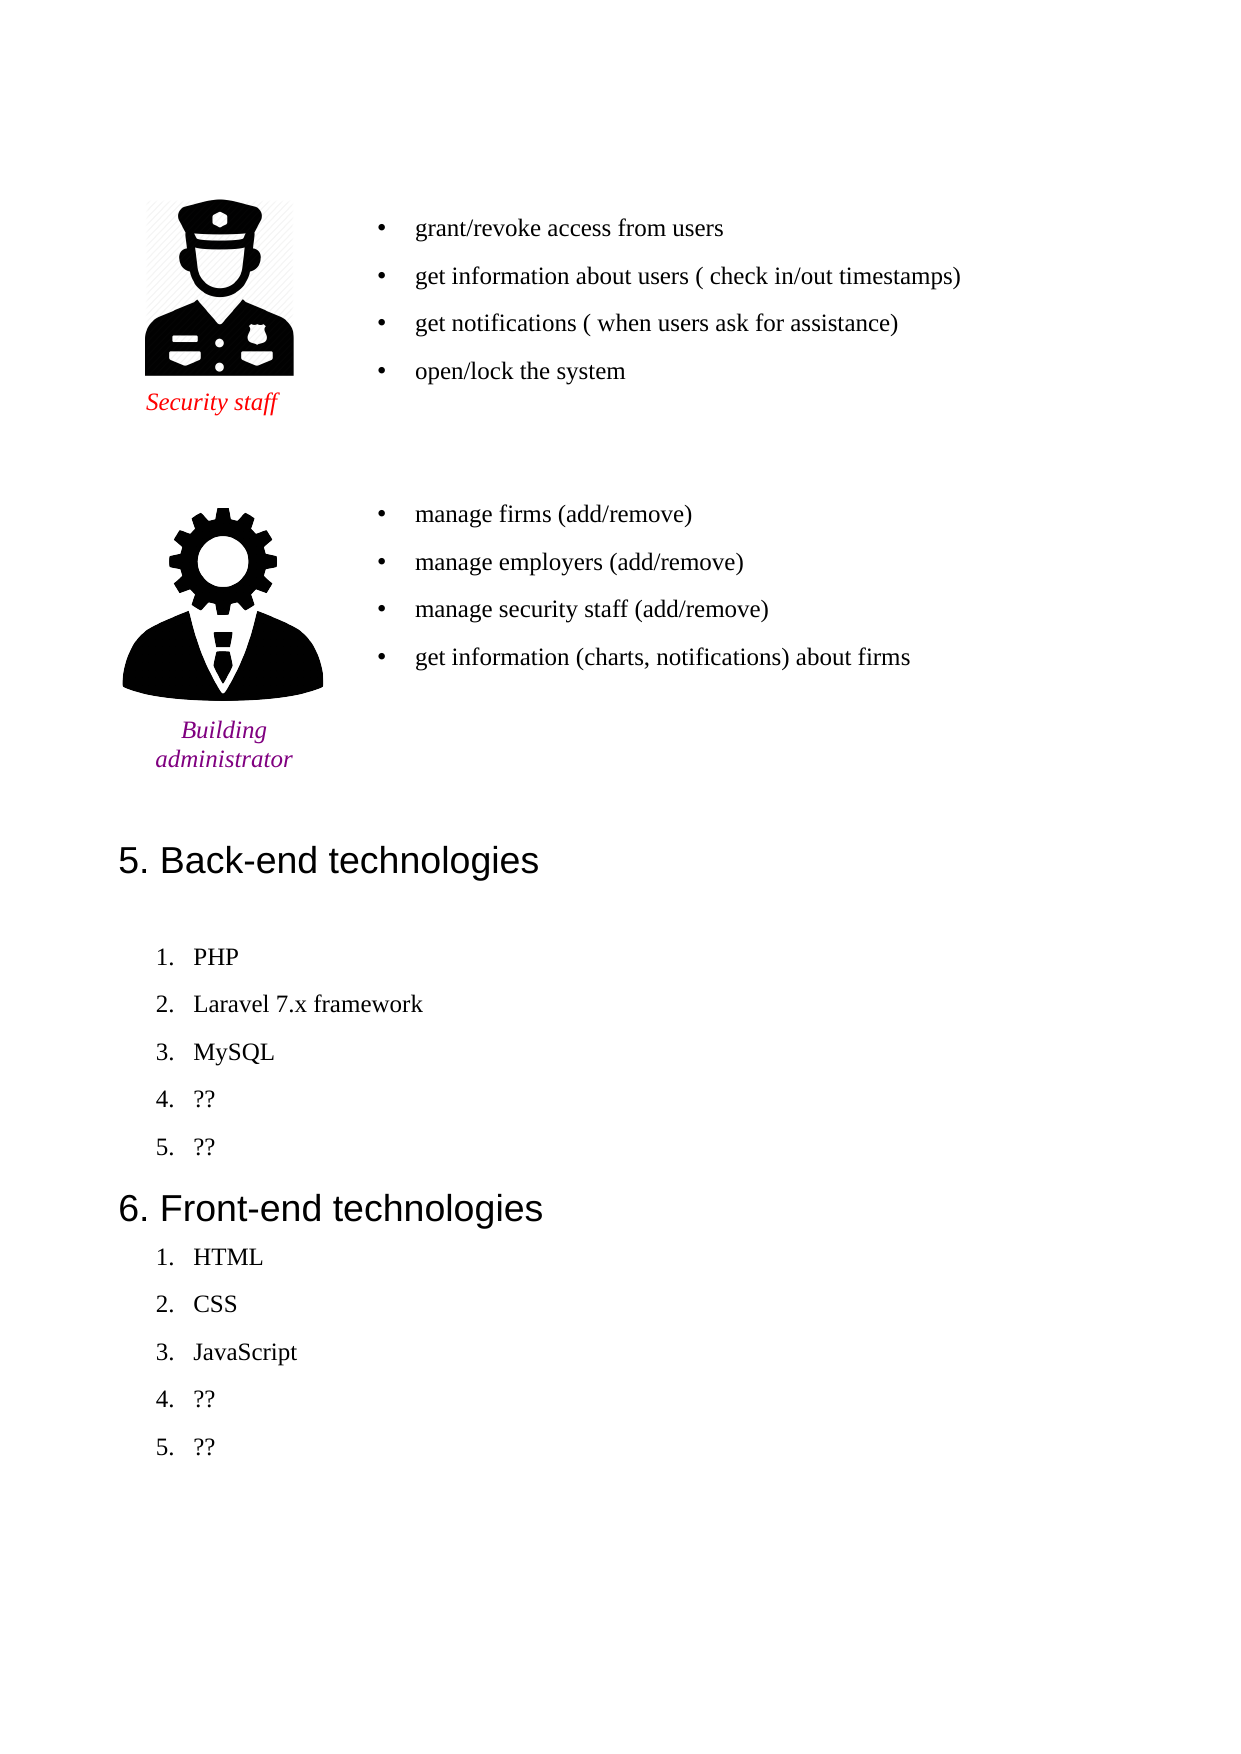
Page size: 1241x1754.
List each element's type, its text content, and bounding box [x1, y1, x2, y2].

list grant/revoke access from users [377, 213, 1122, 242]
picture [122, 508, 324, 701]
list manage security staff (add/remove) [377, 594, 1122, 623]
list open/lock the system [377, 356, 1122, 385]
list PHP [156, 942, 1122, 970]
list manage employers (add/remove) [377, 547, 1122, 575]
picture [145, 199, 294, 376]
subtitle 5. Back-end technologies [118, 838, 1122, 882]
list ?? [156, 1084, 1122, 1113]
list HTML [156, 1242, 1122, 1270]
list manage firms (add/remove) [377, 499, 1122, 528]
list ?? [156, 1432, 1122, 1461]
list ?? [156, 1132, 1122, 1161]
list ?? [156, 1384, 1122, 1413]
list get information about users ( check in/out timestamps) [377, 261, 1122, 290]
list CSS [156, 1289, 1122, 1318]
list MySQL [156, 1037, 1122, 1066]
list get information (charts, notifications) about firms [377, 642, 1122, 671]
subtitle 6. Front-end technologies [118, 1186, 1122, 1229]
list get notifications ( when users ask for assistance) [377, 308, 1122, 337]
list Laravel 7.x framework [156, 989, 1122, 1018]
list JavaScript [156, 1337, 1122, 1366]
